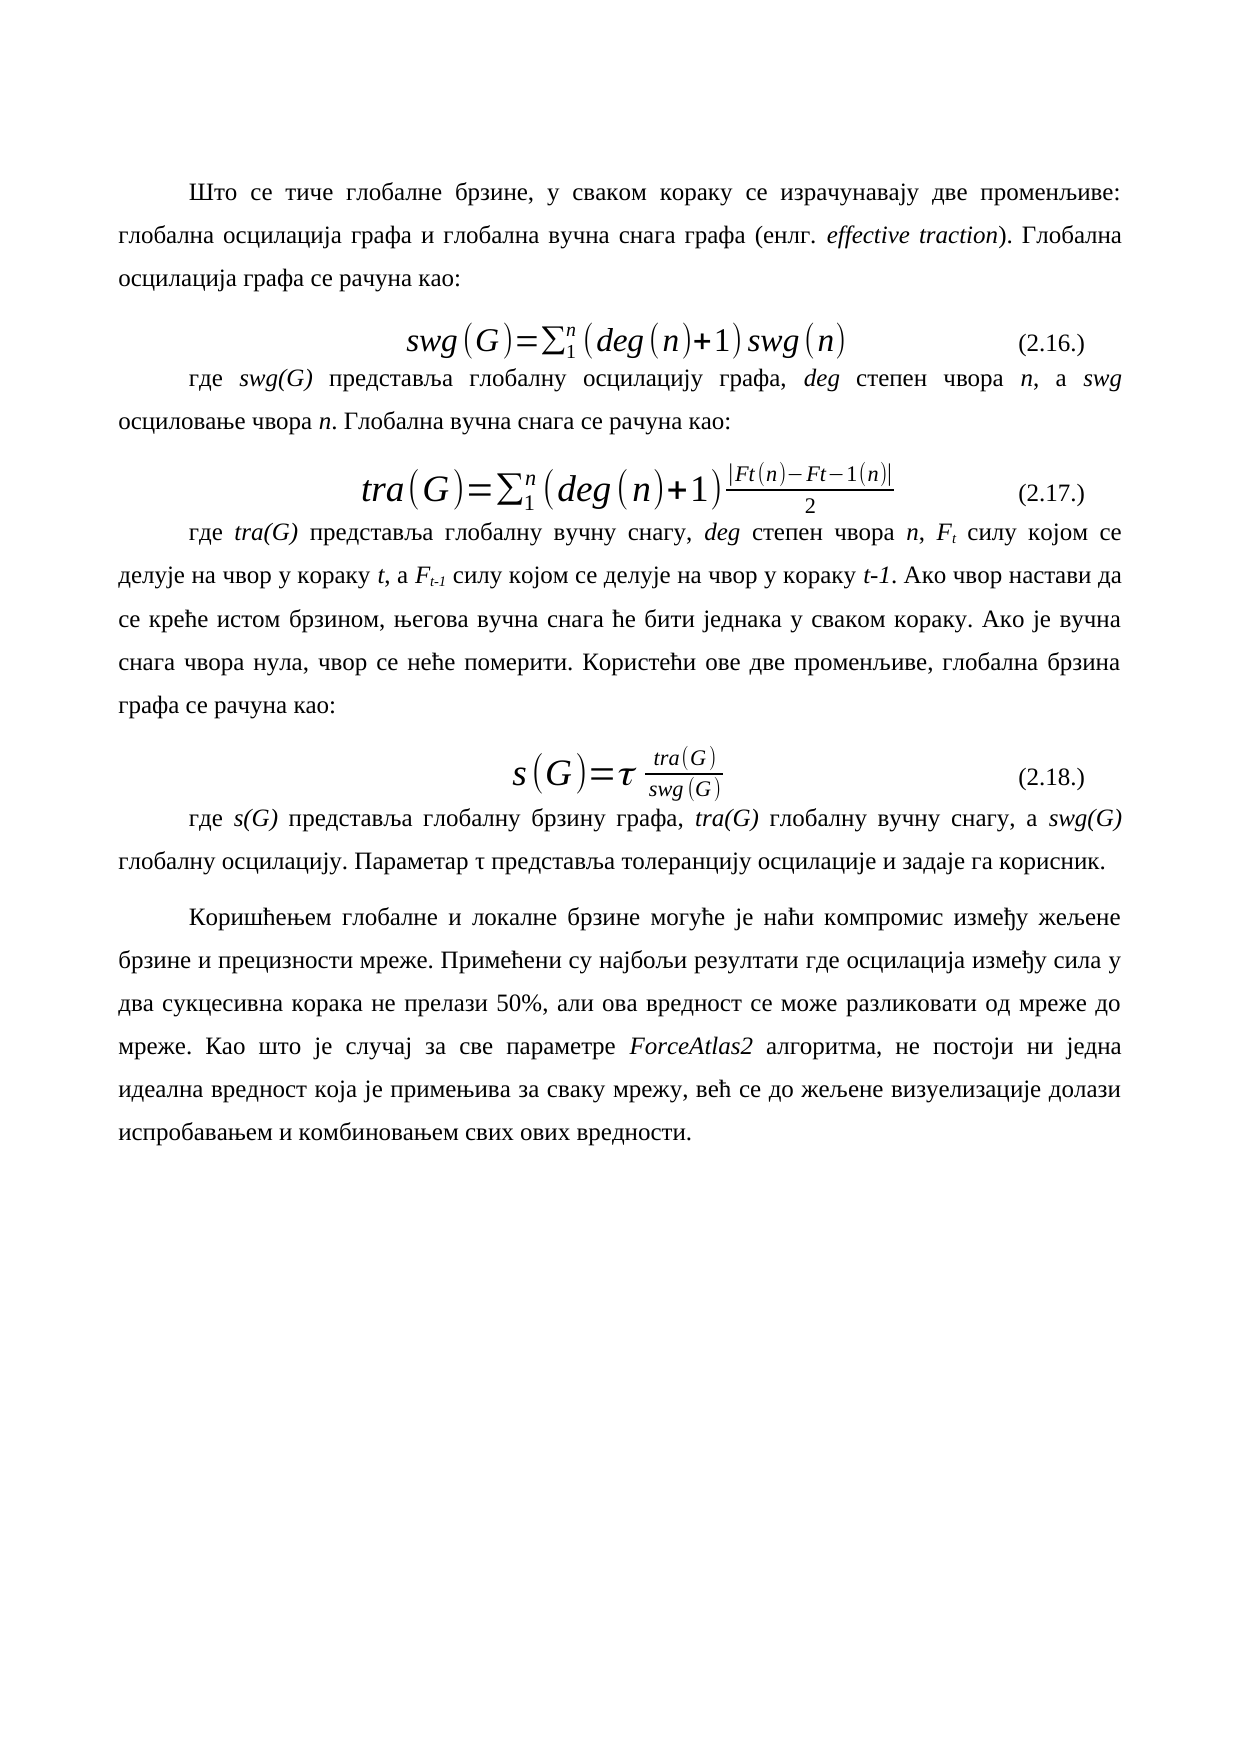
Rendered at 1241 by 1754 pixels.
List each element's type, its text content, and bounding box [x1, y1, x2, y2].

text Коришћењем глобалне и локалне брзине могуће је наћи компромис између жељене брзине и прецизности мреже. Примећени су најбољи резултати где осцилација између сила у два сукцесивна корака не прелази 50%, али ова вредност се може разликовати од мреже до мреже. Као што је случај за све параметре ForceAtlas2 алгоритма, не постоји ни једна идеална вредност која је примењива за сваку мрежу, већ се до жељене визуелизације долази испробавањем и комбиновањем свих ових вредности. [118, 902, 1122, 1146]
text где swg(G) представља глобалну осцилацију графа, deg степен чвора n, а swg осциловање чвора n. Глобална вучна снага се рачуна као: [118, 363, 1122, 435]
text где tra(G) представља глобалну вучну снагу, deg степен чвора n, Ft силу којом се делује на чвор у кораку t, а Ft-1 силу којом се делује на чвор у кораку t-1. Ако чвор настави да се креће истом брзином, његова вучна снага ће бити једнака у сваком кораку. Ако је вучна снага чвора нула, чвор се неће померити. Користећи ове две променљиве, глобална брзина графа се рачуна као: [118, 517, 1122, 719]
text (2.16.) [118, 319, 1122, 363]
text где s(G) представља глобалну брзину графа, tra(G) глобалну вучну снагу, а swg(G) глобалну осцилацију. Параметар τ представља толеранцију осцилације и задаје га корисник. [118, 803, 1122, 875]
text (2.17.) [118, 462, 1122, 517]
text (2.18.) [118, 746, 1122, 803]
text Што се тиче глобалне брзине, у сваком кораку се израчунавају две променљиве: глобална осцилација графа и глобална вучна снага графа (енлг. effective traction). Глобална осцилација графа се рачуна као: [118, 177, 1122, 292]
